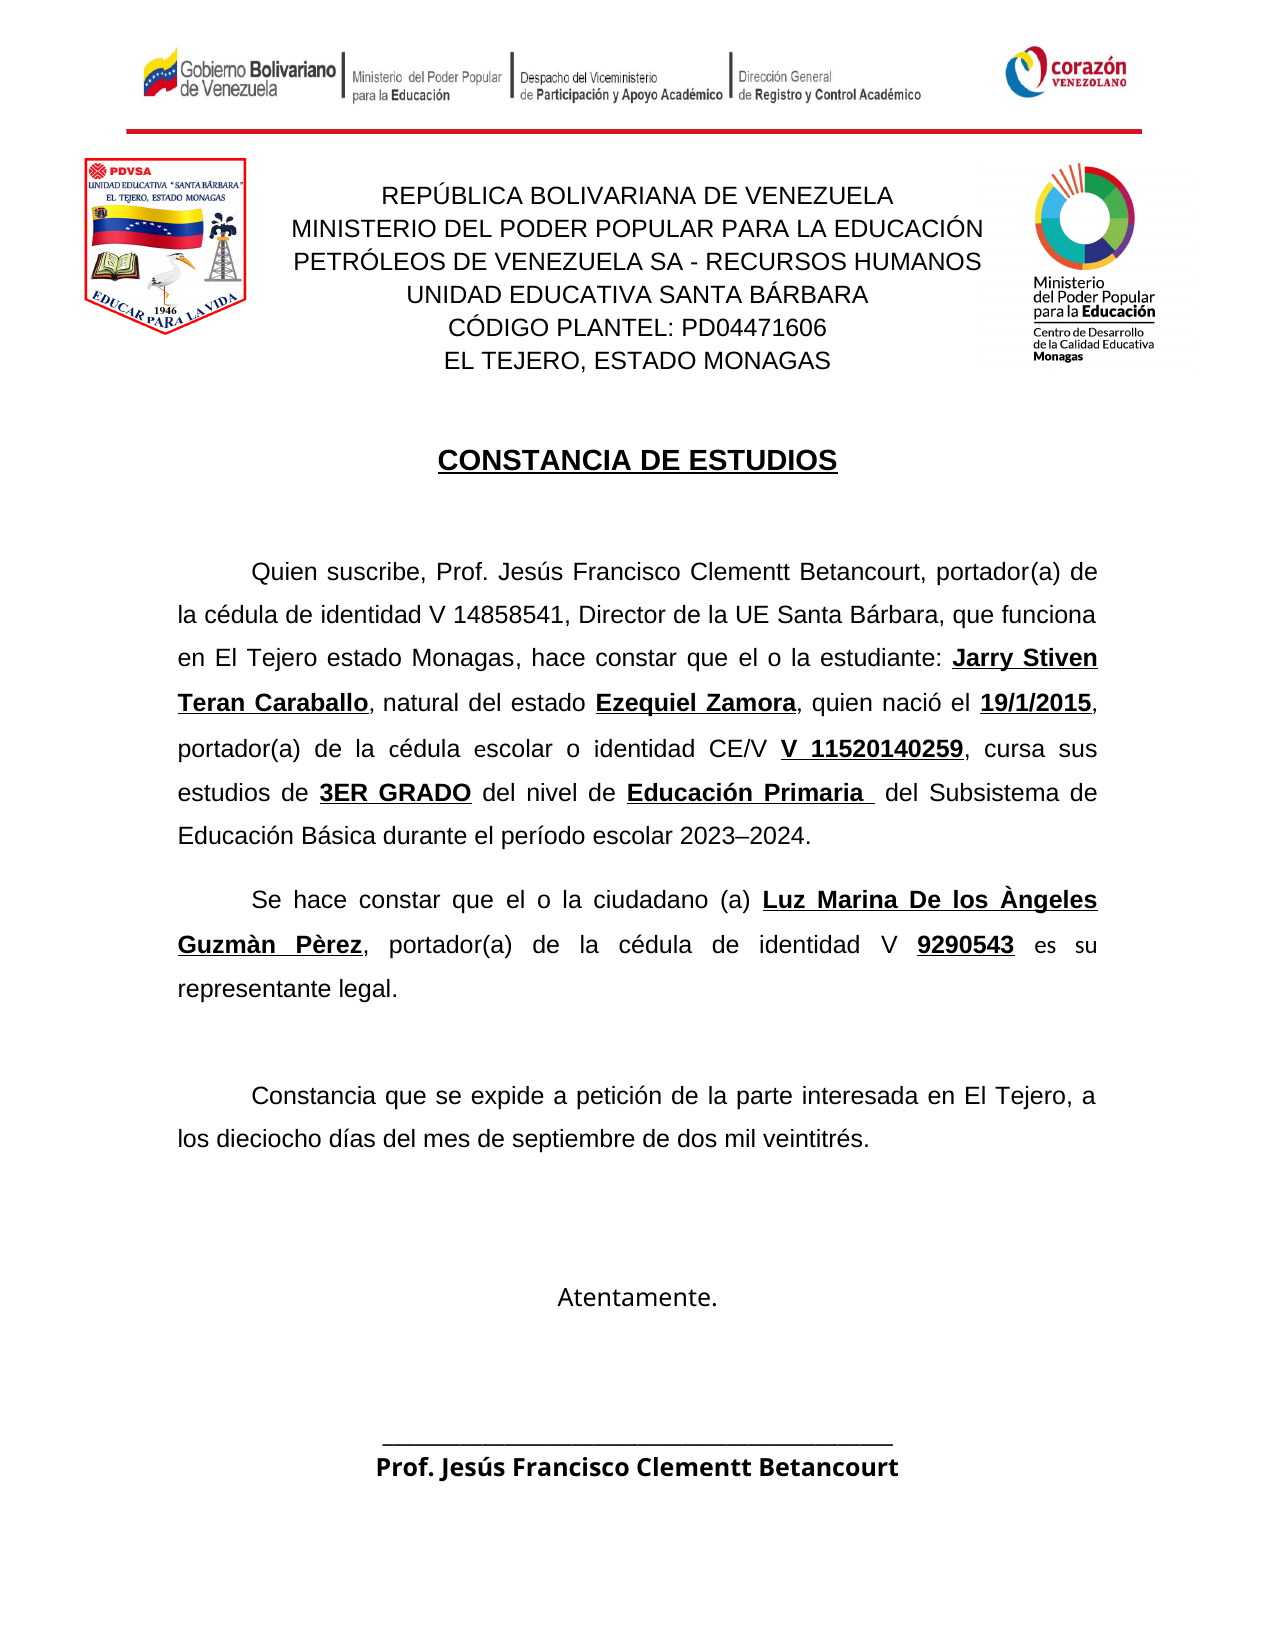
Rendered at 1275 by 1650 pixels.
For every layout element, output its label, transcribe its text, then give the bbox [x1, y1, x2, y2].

subtitle PETRÓLEOS DE VENEZUELA SA - RECURSOS HUMANOS [252, 247, 978, 275]
text UNIDAD EDUCATIVA SANTA BÁRBARA [252, 280, 978, 308]
subtitle REPÚBLICA BOLIVARIANA DE VENEZUELA [252, 181, 978, 209]
text Prof. Jesús Francisco Clementt Betancourt [177, 1450, 1098, 1484]
text Constancia que se expide a petición de la parte interesada en El Tejero, a los dieciocho días del mes de septiembre de dos mil veintitrés. [177, 1081, 1098, 1153]
picture [79, 158, 252, 335]
text CÓDIGO PLANTEL: PD04471606 [177, 313, 978, 341]
subtitle MINISTERIO DEL PODER POPULAR PARA LA EDUCACIÓN [252, 214, 978, 242]
text EL TEJERO, ESTADO MONAGAS [177, 346, 978, 374]
text Se hace constar que el o la ciudadano (a) Luz Marina De los Àngeles Guzmàn Pèrez, portador(a) de la cédula de identidad V 9290543 es su representante legal. [177, 885, 1098, 1002]
picture [126, 11, 1142, 134]
text Quien suscribe, Prof. Jesús Francisco Clementt Betancourt, portador(a) de la cédula de identidad V 14858541, Director de la UE Santa Bárbara, que funciona en El Tejero estado Monagas, hace constar que el o la estudiante: Jarry Stiven Teran Caraballo, natural del estado Ezequiel Zamora, quien nació el 19/1/2015, portador(a) de la cédula escolar o identidad CE/V V 11520140259, cursa sus estudios de 3ER GRADO del nivel de Educación Primaria del Subsistema de Educación Básica durante el período escolar 2023–2024. [177, 557, 1098, 849]
picture [978, 153, 1200, 377]
subtitle CONSTANCIA DE ESTUDIOS [177, 443, 1098, 476]
text ______________________________________________ [177, 1416, 1098, 1450]
text Atentamente. [177, 1279, 1098, 1313]
